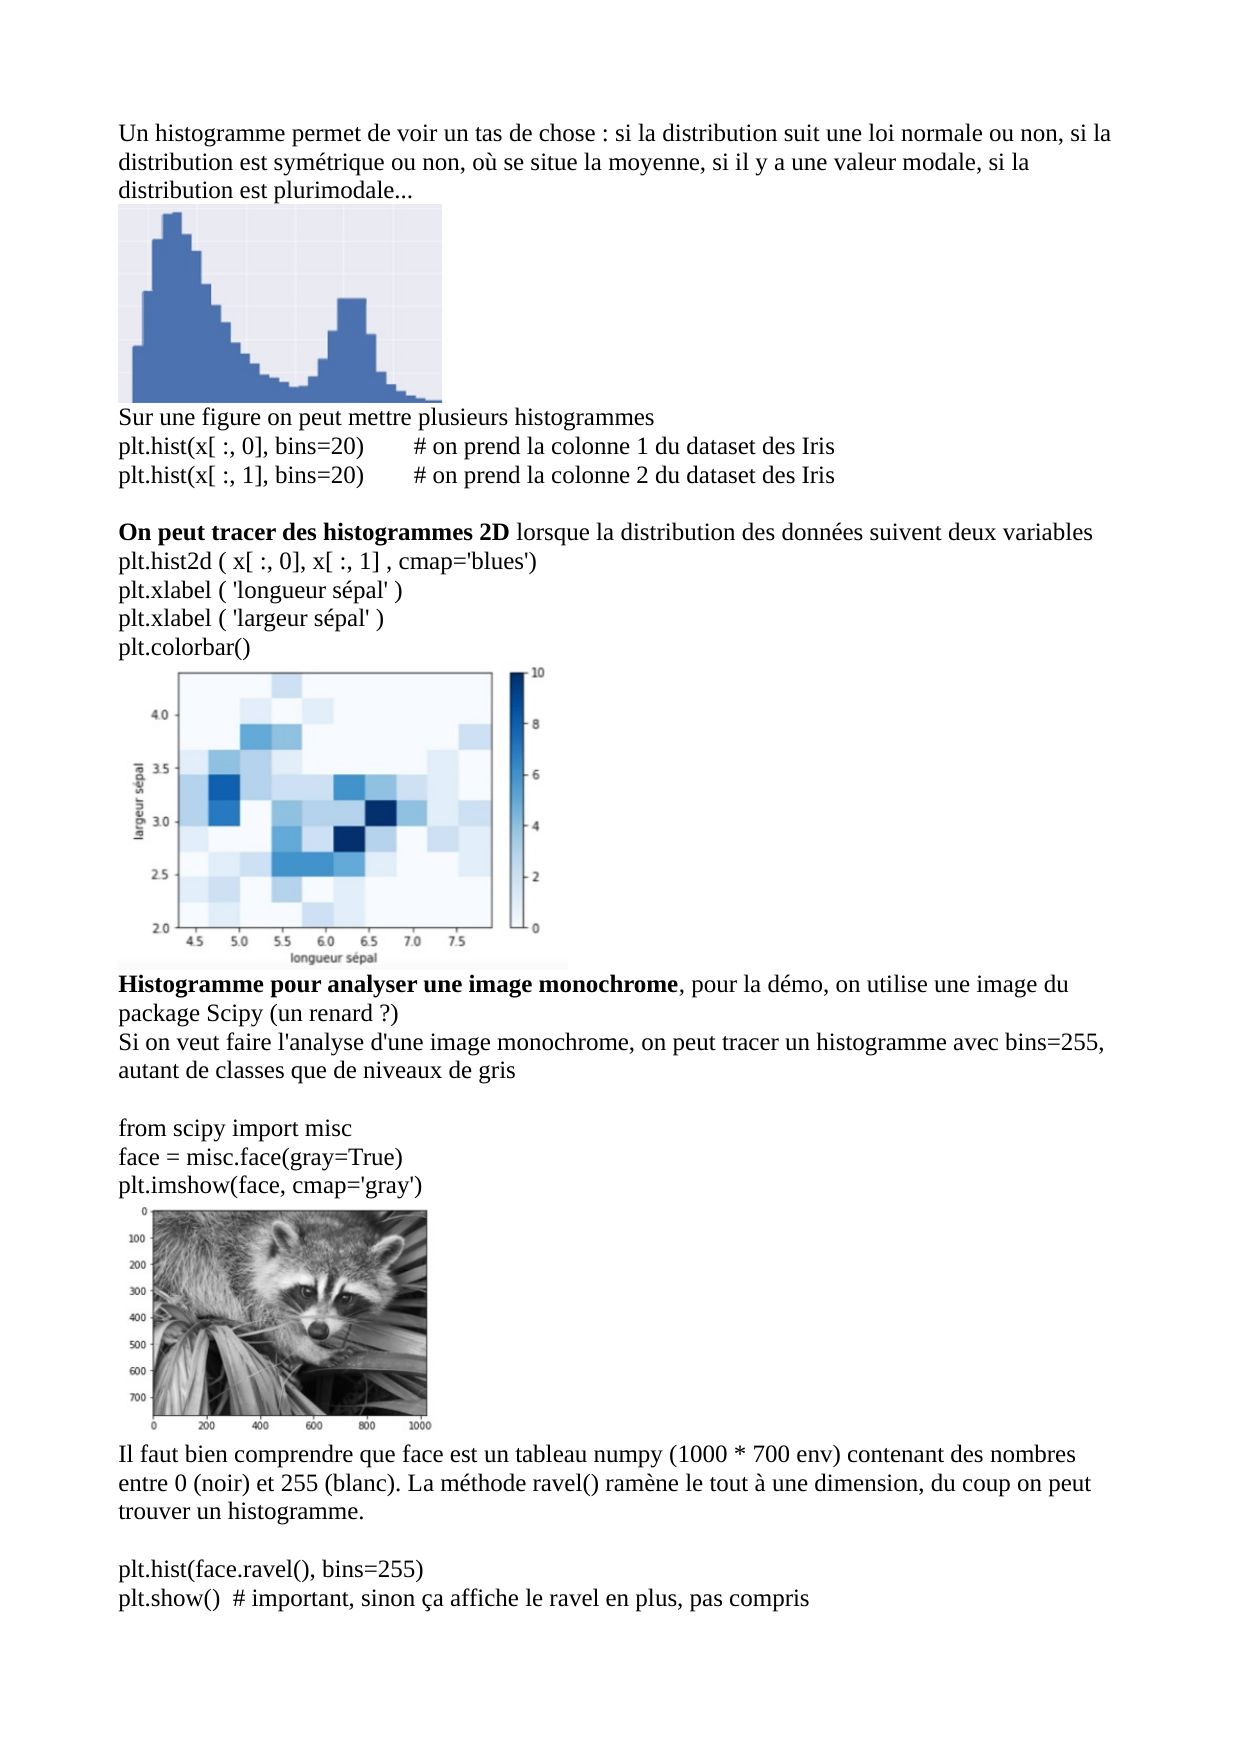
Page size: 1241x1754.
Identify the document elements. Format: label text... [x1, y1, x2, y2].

picture [118, 1199, 443, 1439]
text plt.xlabel ( 'largeur sépal' ) [118, 603, 1122, 632]
text Un histogramme permet de voir un tas de chose : si la distribution suit une loi normale ou non, si la distribution est symétrique ou non, où se situe la moyenne, si il y a une valeur modale, si la distribution est plurimodale... [118, 118, 1122, 204]
text plt.hist(x[ :, 1], bins=20) # on prend la colonne 2 du dataset des Iris [118, 460, 1122, 488]
text plt.hist2d ( x[ :, 0], x[ :, 1] , cmap='blues') [118, 546, 1122, 575]
text face = misc.face(gray=True) [118, 1142, 1122, 1171]
text Sur une figure on peut mettre plusieurs histogrammes [118, 402, 1122, 431]
text plt.hist(face.ravel(), bins=255) [118, 1554, 1122, 1583]
text plt.show() # important, sinon ça affiche le ravel en plus, pas compris [118, 1583, 1122, 1611]
picture [118, 204, 443, 403]
text plt.xlabel ( 'longueur sépal' ) [118, 575, 1122, 603]
text plt.colorbar() [118, 632, 1122, 661]
text Si on veut faire l'analyse d'une image monochrome, on peut tracer un histogramme avec bins=255, autant de classes que de niveaux de gris [118, 1027, 1122, 1084]
picture [118, 661, 569, 970]
text from scipy import misc [118, 1113, 1122, 1142]
text On peut tracer des histogrammes 2D lorsque la distribution des données suivent deux variables [118, 517, 1122, 546]
text plt.hist(x[ :, 0], bins=20) # on prend la colonne 1 du dataset des Iris [118, 431, 1122, 460]
text plt.imshow(face, cmap='gray') [118, 1171, 1122, 1199]
text Histogramme pour analyser une image monochrome, pour la démo, on utilise une image du package Scipy (un renard ?) [118, 969, 1122, 1027]
text Il faut bien comprendre que face est un tableau numpy (1000 * 700 env) contenant des nombres entre 0 (noir) et 255 (blanc). La méthode ravel() ramène le tout à une dimension, du coup on peut trouver un histogramme. [118, 1439, 1122, 1525]
